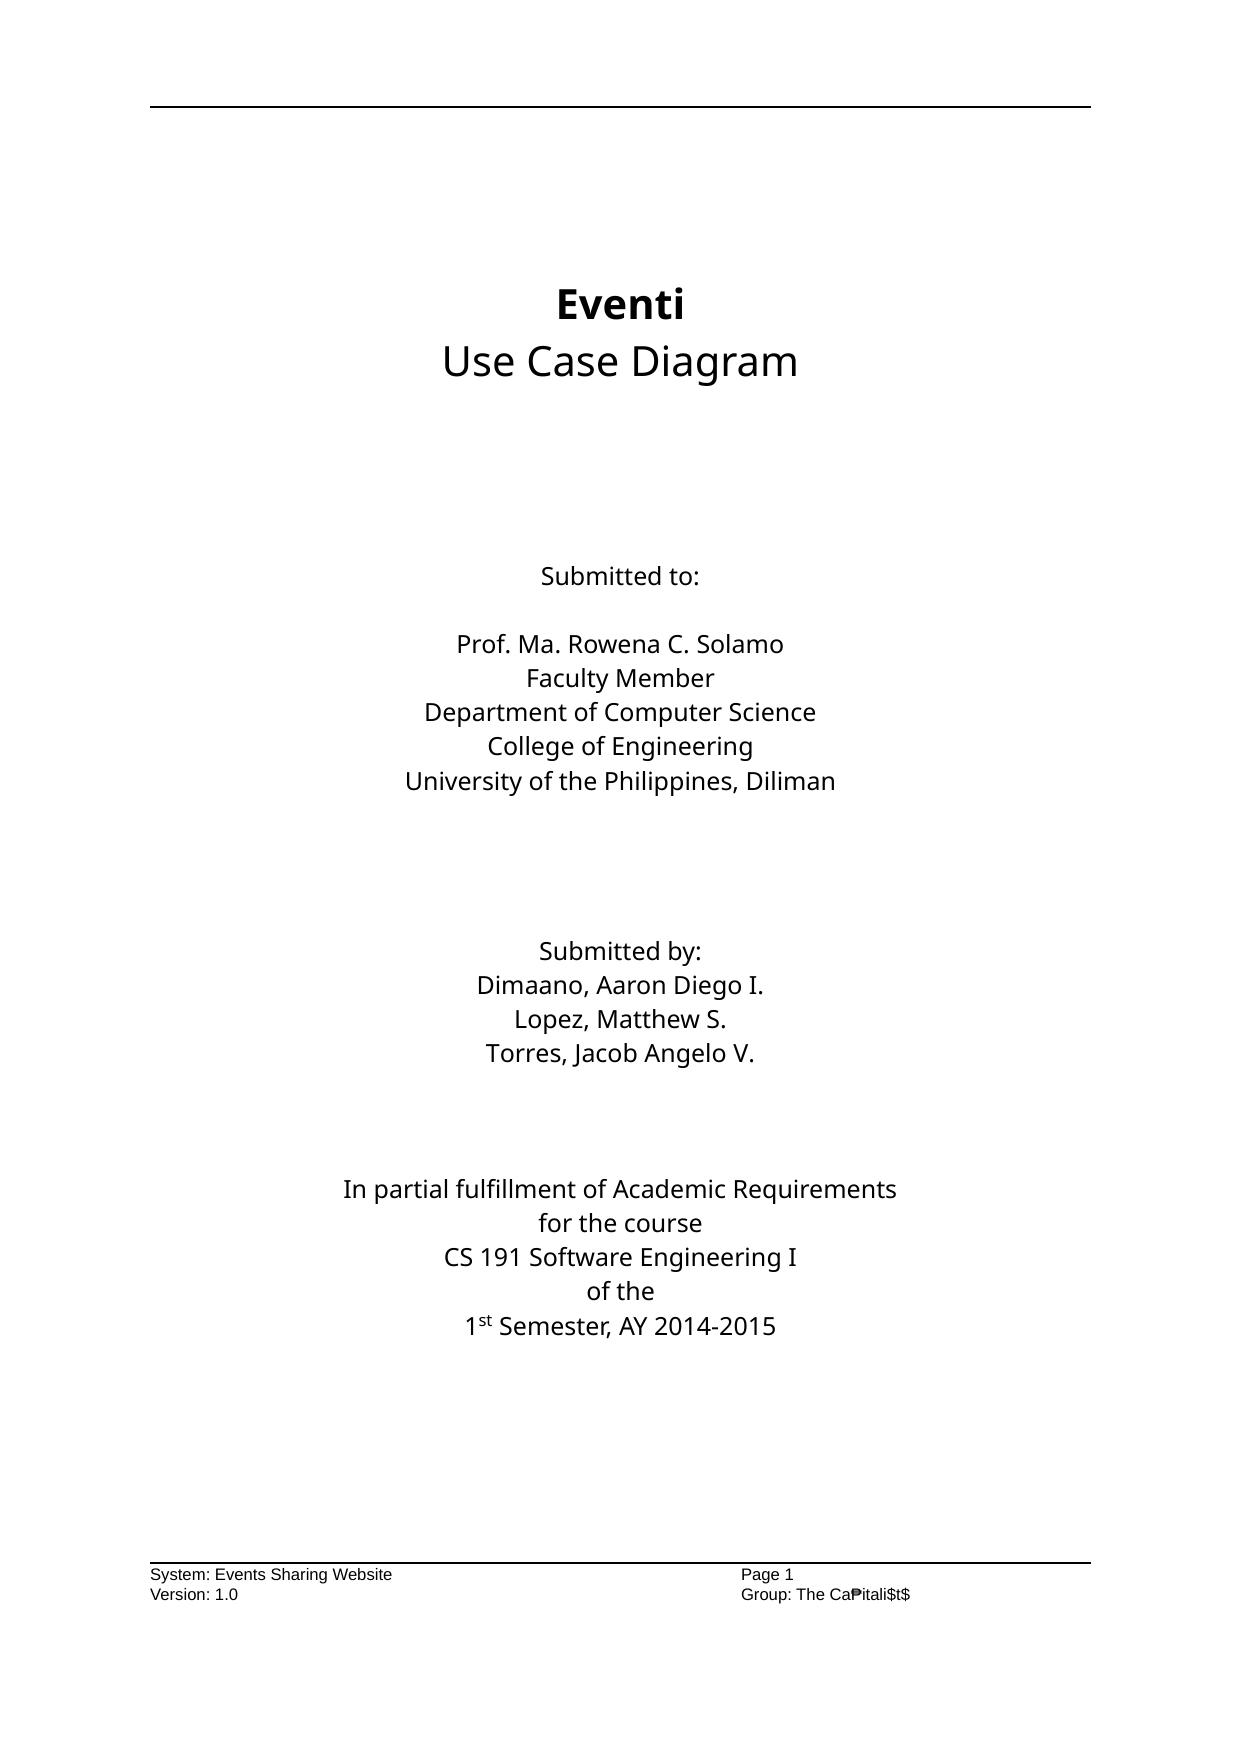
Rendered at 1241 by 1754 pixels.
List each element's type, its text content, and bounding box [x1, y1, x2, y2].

text College of Engineering [150, 729, 1091, 763]
text of the [150, 1274, 1091, 1308]
text Dimaano, Aaron Diego I. [150, 967, 1091, 1002]
text Submitted by: [150, 933, 1091, 967]
text Faculty Member [150, 661, 1091, 695]
text University of the Philippines, Diliman [150, 763, 1091, 797]
text Department of Computer Science [150, 695, 1091, 729]
text Lopez, Matthew S. [150, 1002, 1091, 1036]
text In partial fulfillment of Academic Requirements [150, 1172, 1091, 1206]
text Prof. Ma. Rowena C. Solamo [150, 627, 1091, 661]
text CS 191 Software Engineering I [150, 1240, 1091, 1274]
text 1st Semester, AY 2014-2015 [150, 1308, 1091, 1342]
text Submitted to: [150, 559, 1091, 593]
text for the course [150, 1206, 1091, 1240]
text Torres, Jacob Angelo V. [150, 1036, 1091, 1070]
text Use Case Diagram [150, 332, 1091, 388]
subtitle Eventi [150, 275, 1091, 332]
